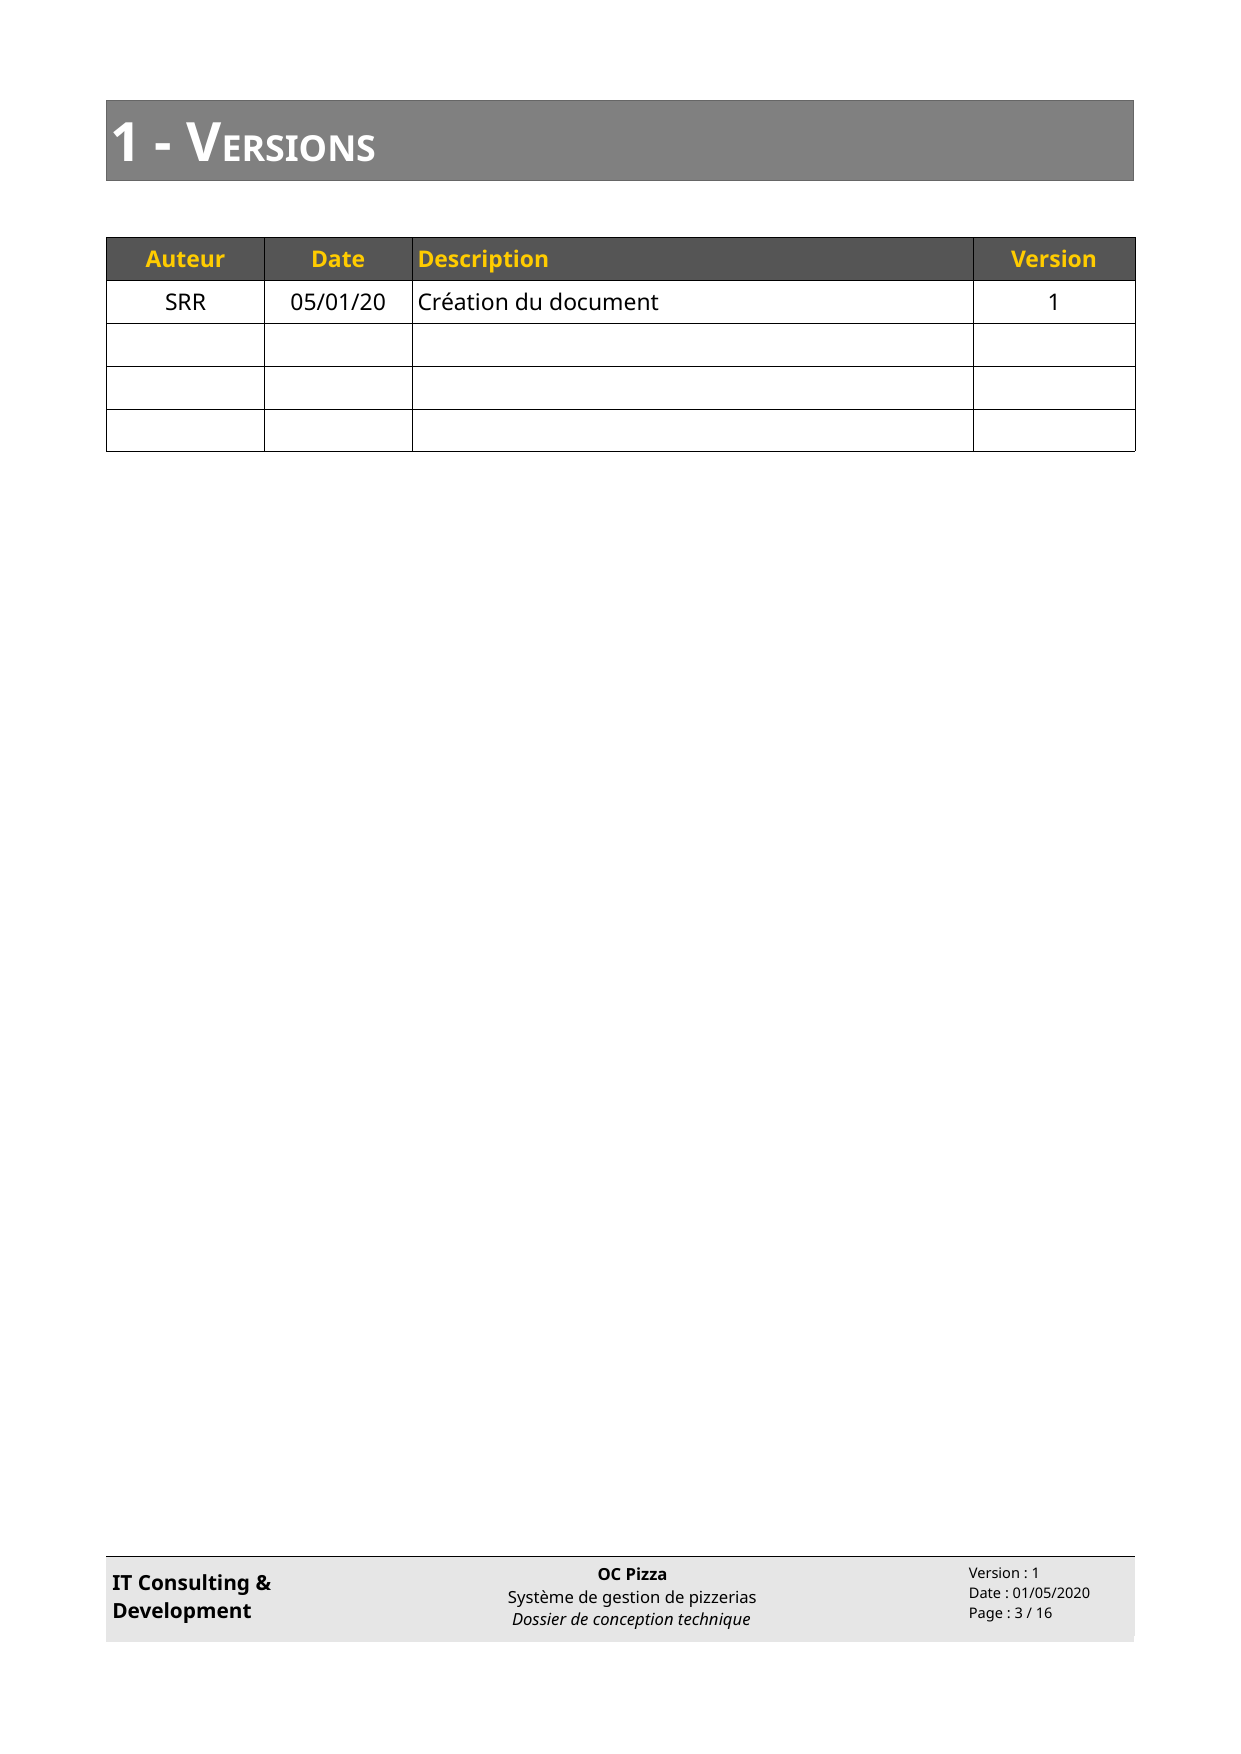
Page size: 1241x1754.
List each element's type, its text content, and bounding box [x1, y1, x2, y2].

table_cell 01/05/20 [265, 281, 412, 323]
table_cell [265, 410, 412, 451]
table_cell 1 [974, 281, 1135, 323]
table_cell [413, 410, 973, 451]
table_cell [413, 367, 973, 408]
table_cell [974, 410, 1135, 451]
table_cell [265, 324, 412, 366]
table_cell [107, 367, 264, 408]
table_cell [413, 324, 973, 366]
table_cell [974, 324, 1135, 366]
table_cell [107, 410, 264, 451]
table_cell [265, 367, 412, 408]
table_header Description [413, 238, 973, 280]
table_cell [107, 324, 264, 366]
table_header Date [265, 238, 412, 280]
table_header Auteur [107, 238, 264, 280]
table_cell [974, 367, 1135, 408]
subtitle Versions [107, 101, 1133, 180]
table_cell Création du document [413, 281, 973, 323]
table_cell SRR [107, 281, 264, 323]
table_header Version [974, 238, 1135, 280]
